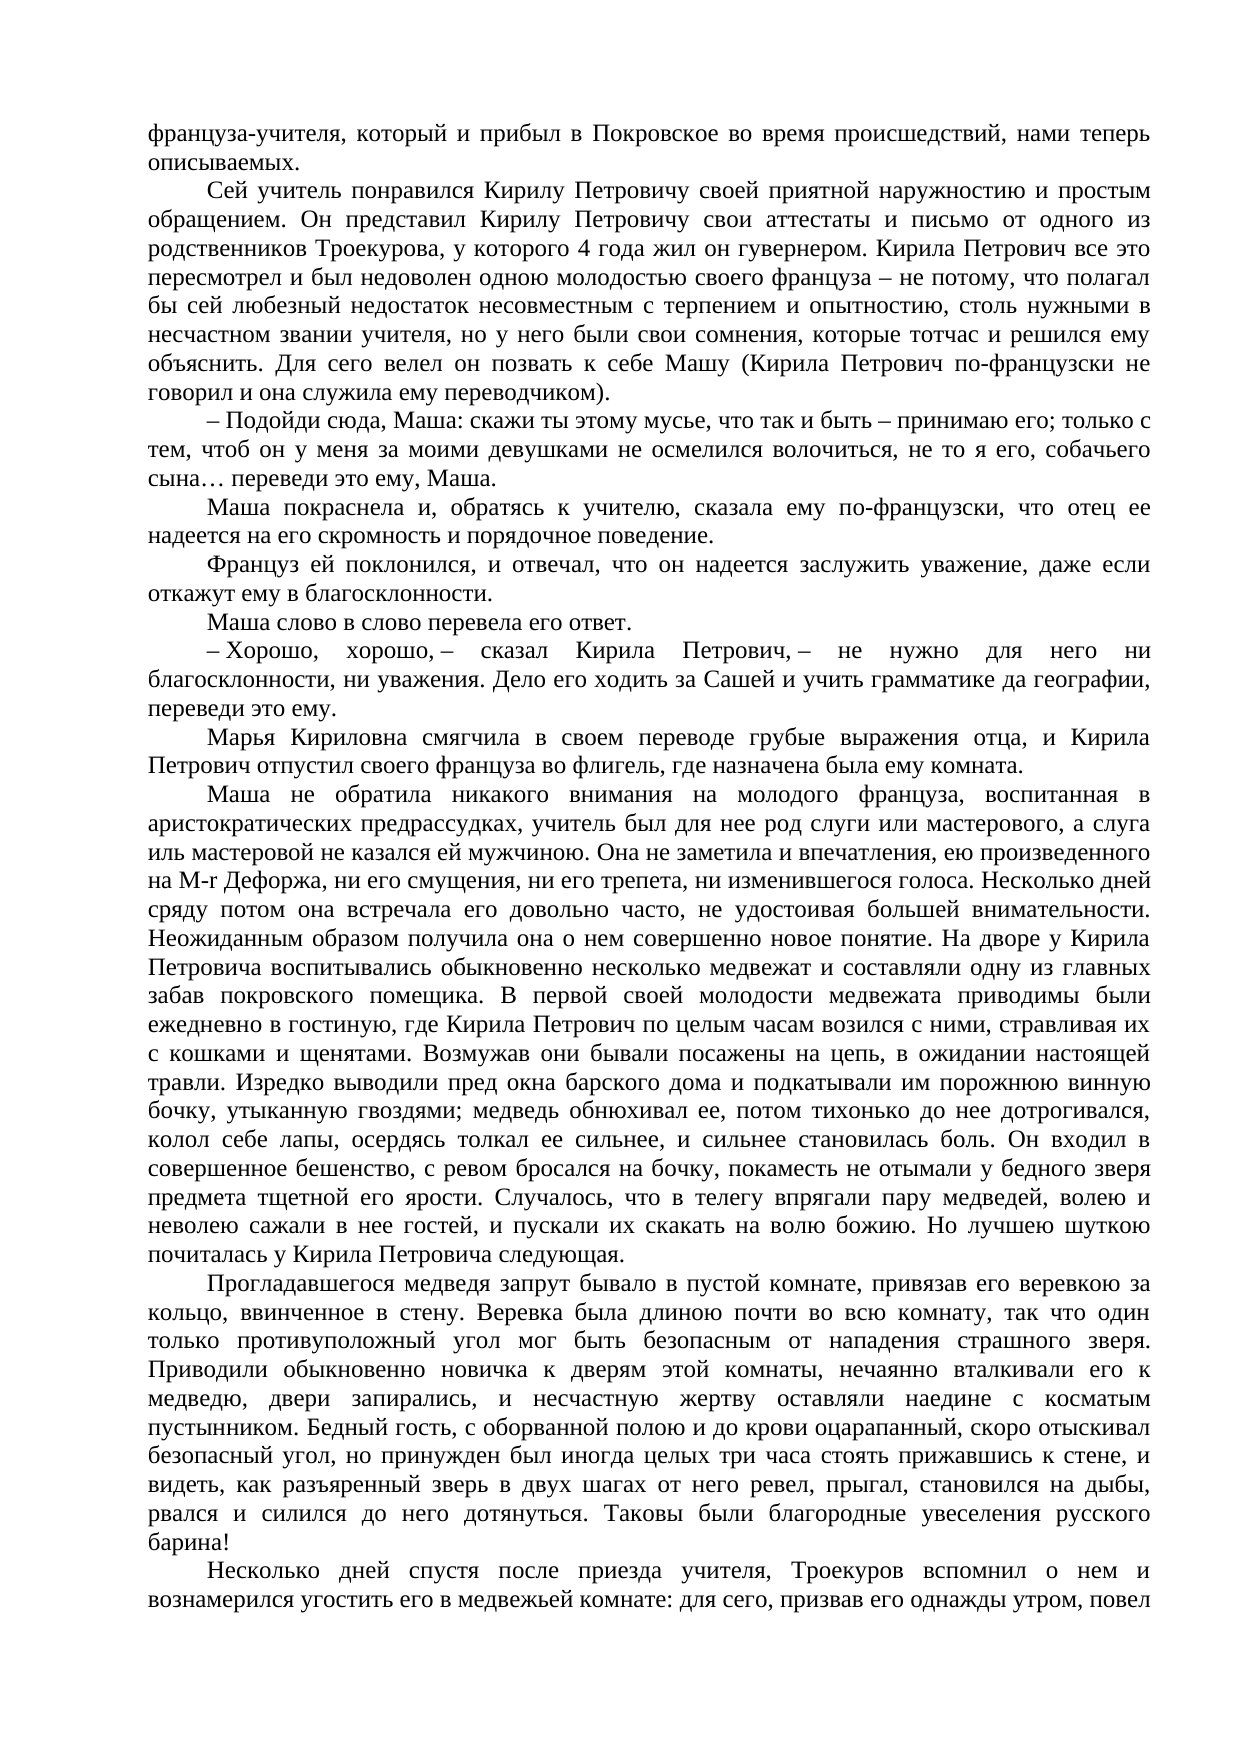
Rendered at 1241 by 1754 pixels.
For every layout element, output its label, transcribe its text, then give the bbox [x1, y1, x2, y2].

text Маша покраснела и, обратясь к учителю, сказала ему по-французски, что отец ее надеется на его скромность и порядочное поведение. [148, 492, 1152, 549]
text – Подойди сюда, Маша: скажи ты этому мусье, что так и быть – принимаю его; только с тем, чтоб он у меня за моими девушками не осмелился волочиться, не то я его, собачьего сына… переведи это ему, Маша. [148, 406, 1152, 492]
text Несколько дней спустя после приезда учителя, Троекуров вспомнил о нем и вознамерился угостить его в медвежьей комнате: для сего, призвав его однажды утром, повел [148, 1556, 1152, 1613]
text Марья Кириловна смягчила в своем переводе грубые выражения отца, и Кирила Петрович отпустил своего француза во флигель, где назначена была ему комната. [148, 722, 1152, 779]
text Маша слово в слово перевела его ответ. [148, 607, 1152, 636]
text Маша не обратила никакого внимания на молодого француза, воспитанная в аристократических предрассудках, учитель был для нее род слуги или мастерового, а слуга иль мастеровой не казался ей мужчиною. Она не заметила и впечатления, ею произведенного на М-r Дефоржа, ни его смущения, ни его трепета, ни изменившегося голоса. Несколько дней сряду потом она встречала его довольно часто, не удостоивая большей внимательности. Неожиданным образом получила она о нем совершенно новое понятие. На дворе у Кирила Петровича воспитывались обыкновенно несколько медвежат и составляли одну из главных забав покровского помещика. В первой своей молодости медвежата приводимы были ежедневно в гостиную, где Кирила Петрович по целым часам возился с ними, стравливая их с кошками и щенятами. Возмужав они бывали посажены на цепь, в ожидании настоящей травли. Изредко выводили пред окна барского дома и подкатывали им порожнюю винную бочку, утыканную гвоздями; медведь обнюхивал ее, потом тихонько до нее дотрогивался, колол себе лапы, осердясь толкал ее сильнее, и сильнее становилась боль. Он входил в совершенное бешенство, с ревом бросался на бочку, покаместь не отымали у бедного зверя предмета тщетной его ярости. Случалось, что в телегу впрягали пару медведей, волею и неволею сажали в нее гостей, и пускали их скакать на волю божию. Но лучшею шуткою почиталась у Кирила Петровича следующая. [148, 779, 1152, 1268]
text француза-учителя, который и прибыл в Покровское во время происшедствий, нами теперь описываемых. [148, 118, 1152, 176]
text Прогладавшегося медведя запрут бывало в пустой комнате, привязав его веревкою за кольцо, ввинченное в стену. Веревка была длиною почти во всю комнату, так что один только противуположный угол мог быть безопасным от нападения страшного зверя. Приводили обыкновенно новичка к дверям этой комнаты, нечаянно вталкивали его к медведю, двери запирались, и несчастную жертву оставляли наедине с косматым пустынником. Бедный гость, с оборванной полою и до крови оцарапанный, скоро отыскивал безопасный угол, но принужден был иногда целых три часа стоять прижавшись к стене, и видеть, как разъяренный зверь в двух шагах от него ревел, прыгал, становился на дыбы, рвался и силился до него дотянуться. Таковы были благородные увеселения русского барина! [148, 1268, 1152, 1556]
text Сей учитель понравился Кирилу Петровичу своей приятной наружностию и простым обращением. Он представил Кирилу Петровичу свои аттестаты и письмо от одного из родственников Троекурова, у которого 4 года жил он гувернером. Кирила Петрович все это пересмотрел и был недоволен одною молодостью своего француза – не потому, что полагал бы сей любезный недостаток несовместным с терпением и опытностию, столь нужными в несчастном звании учителя, но у него были свои сомнения, которые тотчас и решился ему объяснить. Для сего велел он позвать к себе Машу (Кирила Петрович по-французски не говорил и она служила ему переводчиком). [148, 176, 1152, 406]
text Француз ей поклонился, и отвечал, что он надеется заслужить уважение, даже если откажут ему в благосклонности. [148, 549, 1152, 607]
text – Хорошо, хорошо, – сказал Кирила Петрович, – не нужно для него ни благосклонности, ни уважения. Дело его ходить за Сашей и учить грамматике да географии, переведи это ему. [148, 636, 1152, 722]
